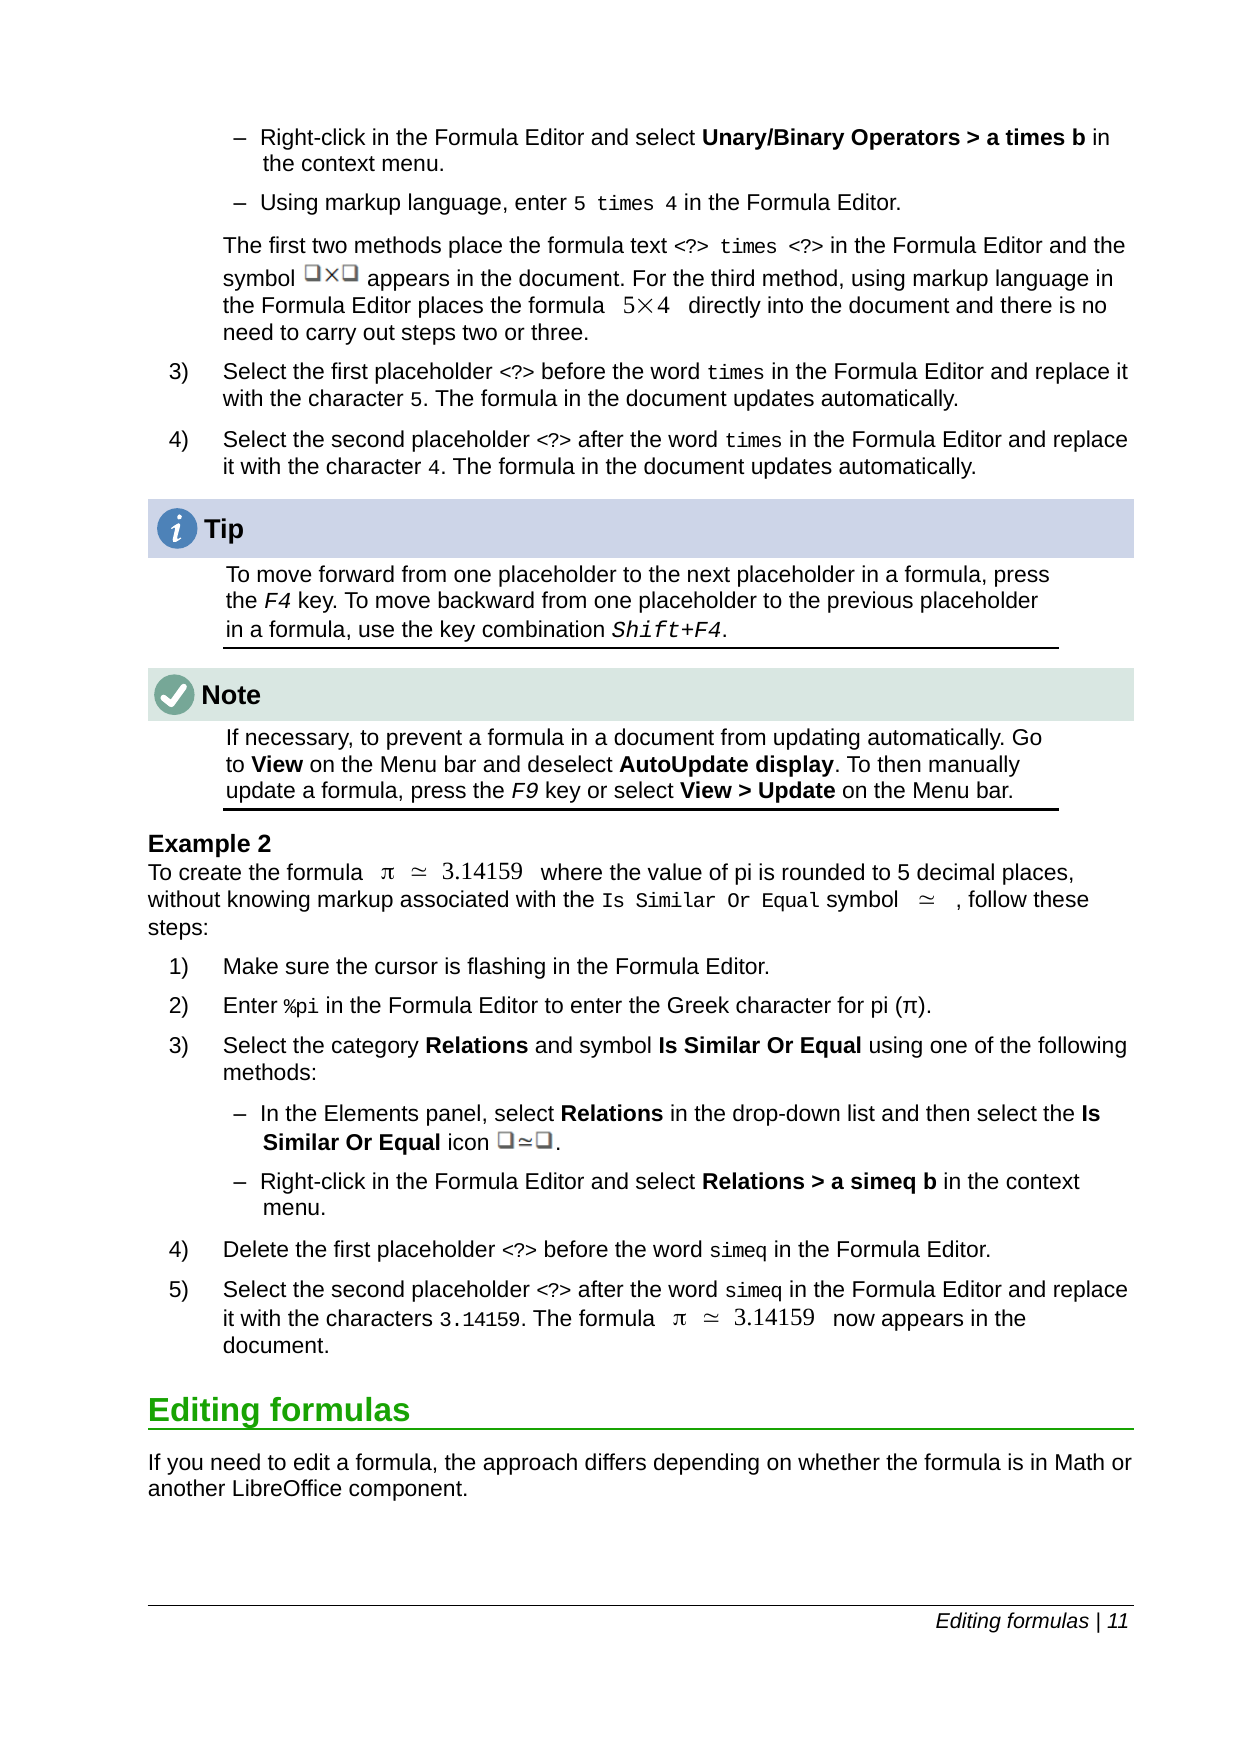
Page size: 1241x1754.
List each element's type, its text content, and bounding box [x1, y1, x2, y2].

subtitle Tip [148, 499, 1134, 558]
list Right-click in the Formula Editor and select Unary/Binary Operators > a times b in the context menu. [230, 121, 1134, 177]
text If you need to edit a formula, the approach differs depending on whether the formula is in Math or another LibreOffice component. [148, 1449, 1134, 1502]
text To create the formulawhere the value of pi is rounded to 5 decimal places, without knowing markup associated with the Is Similar Or Equal symbol, follow these steps: [148, 858, 1134, 941]
list Enter %pi in the Formula Editor to enter the Greek character for pi (π). [189, 992, 1134, 1019]
text If necessary, to prevent a formula in a document from updating automatically. Go to View on the Menu bar and deselect AutoUpdate display. To then manually update a formula, press the F9 key or select View > Update on the Menu bar. [223, 721, 1059, 808]
list Delete the first placeholder <?> before the word simeq in the Formula Editor. [189, 1236, 1134, 1263]
subtitle Note [148, 668, 1134, 721]
list Right-click in the Formula Editor and select Relations > a simeq b in the context menu. [230, 1165, 1134, 1223]
list Make sure the cursor is flashing in the Formula Editor. [189, 953, 1134, 979]
picture [495, 1126, 555, 1151]
subtitle Editing formulas [148, 1390, 1134, 1428]
list Select the second placeholder <?> after the word times in the Formula Editor and replace it with the character 4. The formula in the document updates automatically. [189, 426, 1134, 481]
list Using markup language, enter 5 times 4 in the Formula Editor. [230, 186, 1134, 220]
text The first two methods place the formula text <?> times <?> in the Formula Editor and the symbol appears in the document. For the third method, using markup language in the Formula Editor places the formuladirectly into the document and there is no need to carry out steps two or three. [223, 232, 1134, 345]
list Select the first placeholder <?> before the word times in the Formula Editor and replace it with the character 5. The formula in the document updates automatically. [189, 358, 1134, 413]
text To move forward from one placeholder to the next placeholder in a formula, press the F4 key. To move backward from one placeholder to the previous placeholder in a formula, use the key combination Shift+F4. [223, 558, 1059, 647]
text Example 2 [148, 829, 1134, 858]
list Select the category Relations and symbol Is Similar Or Equal using one of the following methods: [189, 1032, 1134, 1085]
picture [301, 260, 361, 287]
list In the Elements panel, select Relations in the drop-down list and then select the Is Similar Or Equal icon . [230, 1097, 1134, 1155]
list Select the second placeholder <?> after the word simeq in the Formula Editor and replace it with the characters 3.14159. The formulanow appears in the document. [189, 1276, 1134, 1358]
